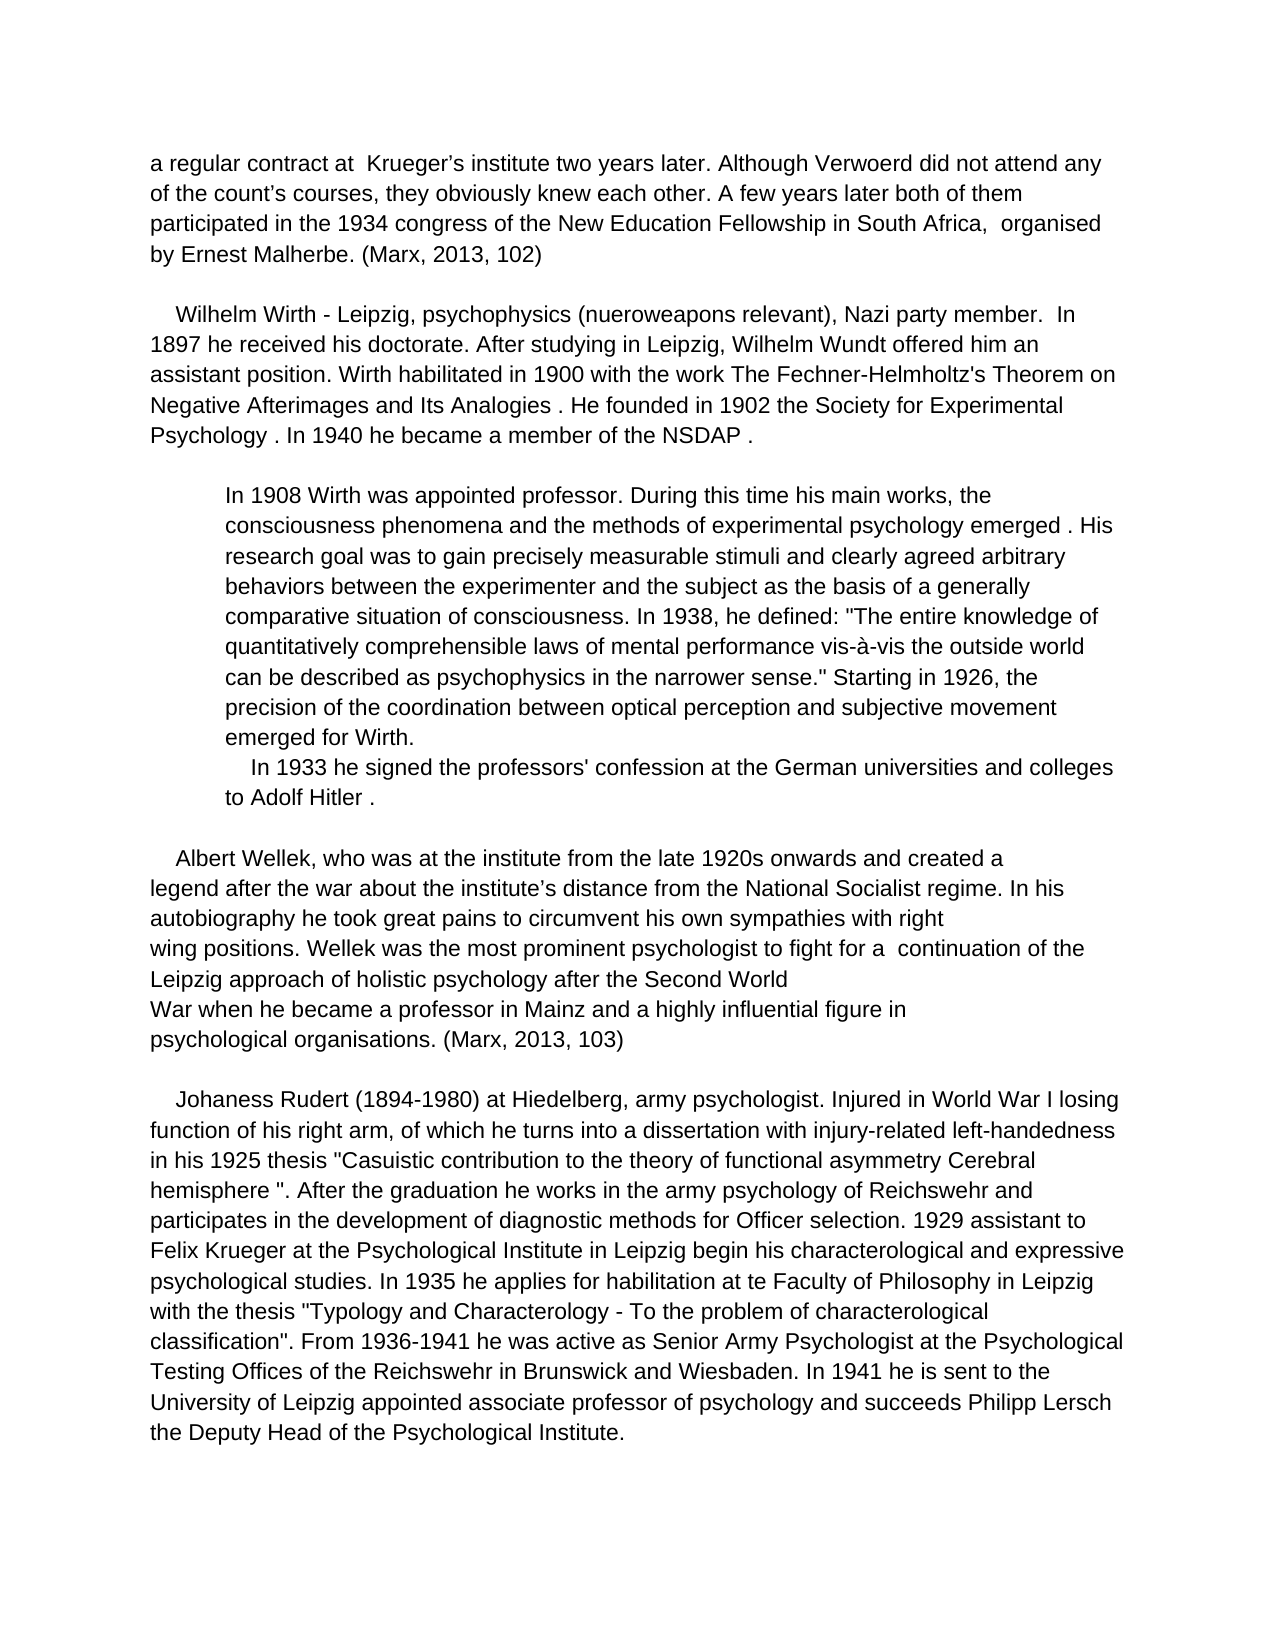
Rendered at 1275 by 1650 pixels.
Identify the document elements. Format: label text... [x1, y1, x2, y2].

text Albert Wellek, who was at the institute from the late 1920s onwards and created a legend after the war about the institute’s distance from the National Socialist regime. In his autobiography he took great pains to circumvent his own sympathies with right wing positions. Wellek was the most prominent psychologist to fight for a continuation of the Leipzig approach of holistic psychology after the Second World War when he became a professor in Mainz and a highly influential figure in psychological organisations. (Marx, 2013, 103) [150, 845, 1125, 1052]
text In 1908 Wirth was appointed professor. During this time his main works, the consciousness phenomena and the methods of experimental psychology emerged . His research goal was to gain precisely measurable stimuli and clearly agreed arbitrary behaviors between the experimenter and the subject as the basis of a generally comparative situation of consciousness. In 1938, he defined: "The entire knowledge of quantitatively comprehensible laws of mental performance vis-à-vis the outside world can be described as psychophysics in the narrower sense." Starting in 1926, the precision of the coordination between optical perception and subjective movement emerged for Wirth. In 1933 he signed the professors' confession at the German universities and colleges to Adolf Hitler . [225, 482, 1125, 811]
text a regular contract at Krueger’s institute two years later. Although Verwoerd did not attend any of the count’s courses, they obviously knew each other. A few years later both of them participated in the 1934 congress of the New Education Fellowship in South Africa, organised by Ernest Malherbe. (Marx, 2013, 102) Wilhelm Wirth - Leipzig, psychophysics (nueroweapons relevant), Nazi party member. In 1897 he received his doctorate. After studying in Leipzig, Wilhelm Wundt offered him an assistant position. Wirth habilitated in 1900 with the work The Fechner-Helmholtz's Theorem on Negative Afterimages and Its Analogies . He founded in 1902 the Society for Experimental Psychology . In 1940 he became a member of the NSDAP . [150, 150, 1125, 478]
text Johaness Rudert (1894-1980) at Hiedelberg, army psychologist. Injured in World War I losing function of his right arm, of which he turns into a dissertation with injury-related left-handedness in his 1925 thesis "Casuistic contribution to the theory of functional asymmetry Cerebral hemisphere ". After the graduation he works in the army psychology of Reichswehr and participates in the development of diagnostic methods for Officer selection. 1929 assistant to Felix Krueger at the Psychological Institute in Leipzig begin his characterological and expressive psychological studies. In 1935 he applies for habilitation at te Faculty of Philosophy in Leipzig with the thesis "Typology and Characterology - To the problem of characterological classification". From 1936-1941 he was active as Senior Army Psychologist at the Psychological Testing Offices of the Reichswehr in Brunswick and Wiesbaden. In 1941 he is sent to the University of Leipzig appointed associate professor of psychology and succeeds Philipp Lersch the Deputy Head of the Psychological Institute. [150, 1086, 1125, 1445]
